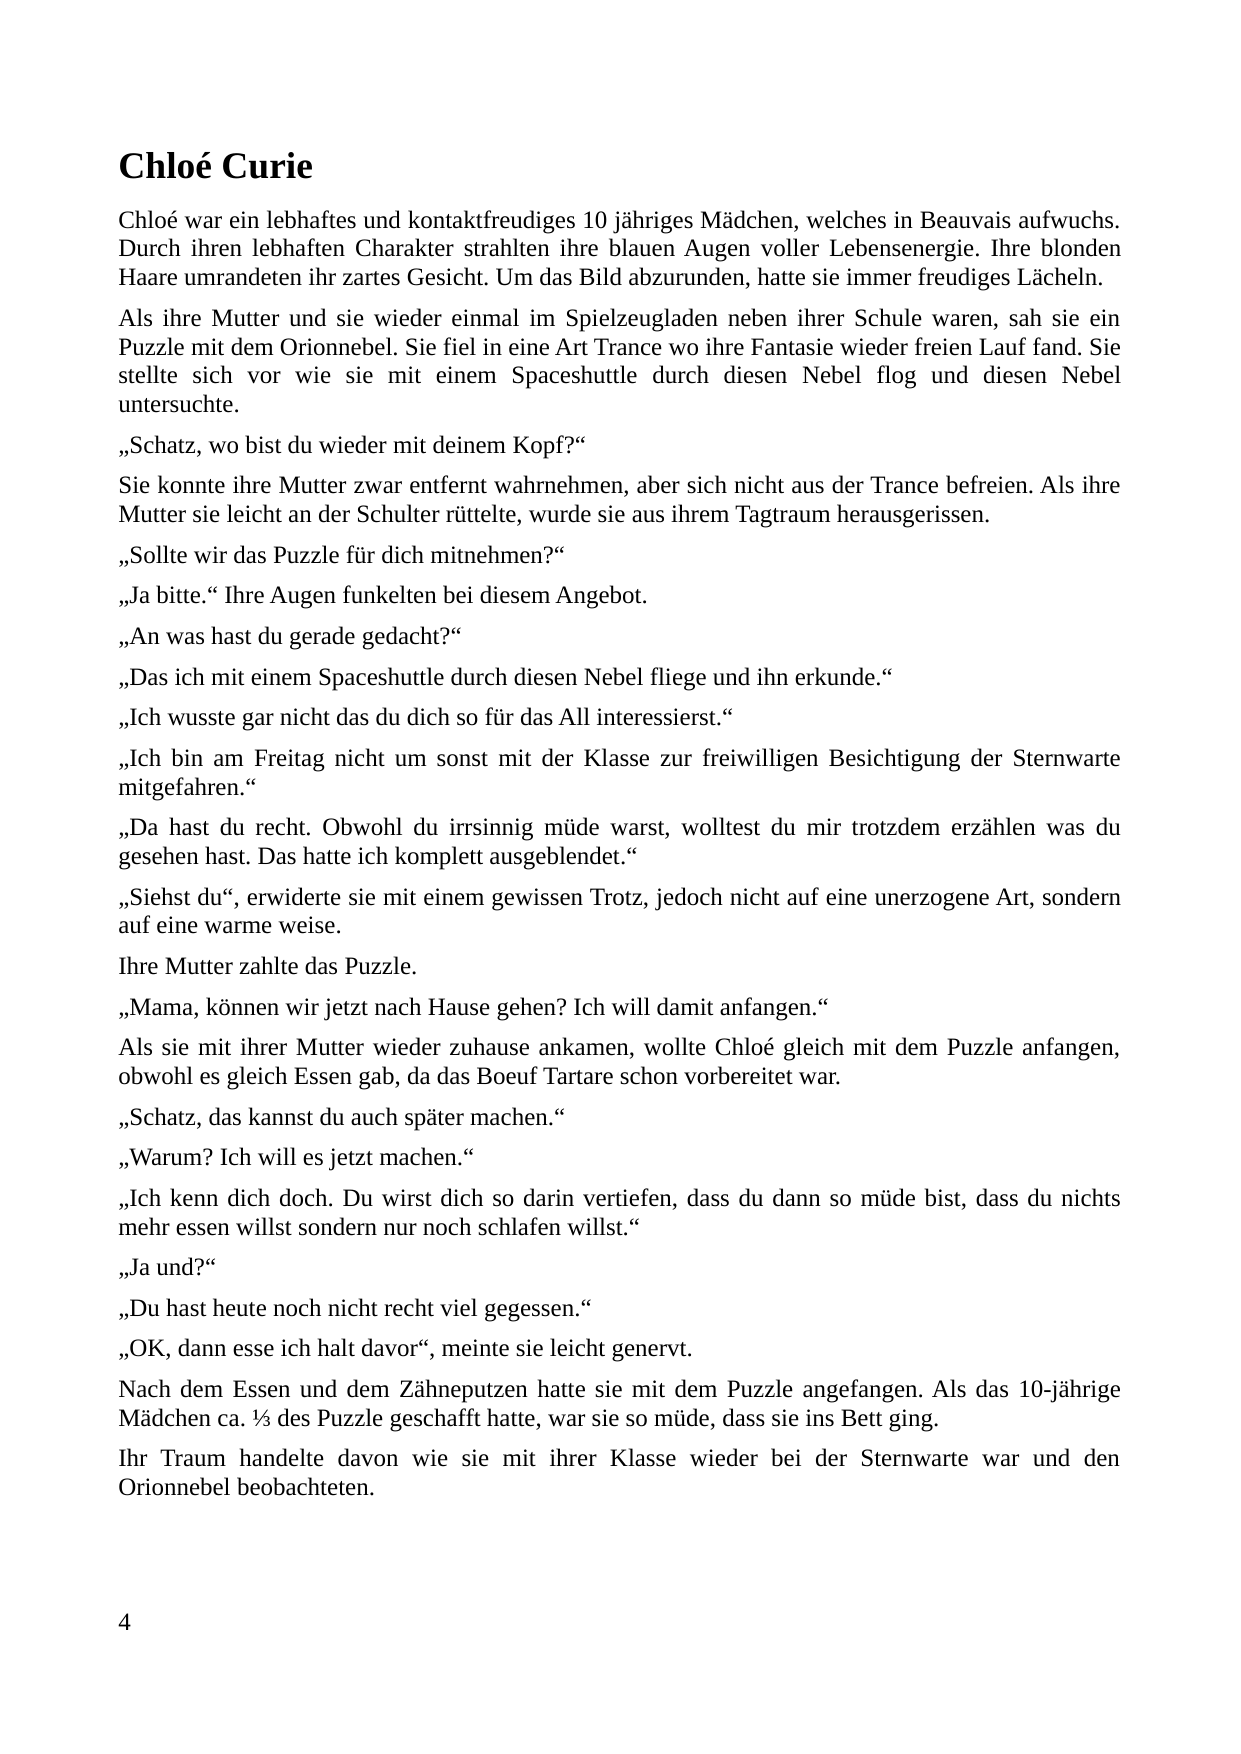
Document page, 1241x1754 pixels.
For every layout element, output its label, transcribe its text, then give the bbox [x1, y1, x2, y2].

text „Da hast du recht. Obwohl du irrsinnig müde warst, wolltest du mir trotzdem erzählen was du gesehen hast. Das hatte ich komplett ausgeblendet.“ [118, 812, 1122, 870]
text Chloé war ein lebhaftes und kontaktfreudiges 10 jähriges Mädchen, welches in Beauvais aufwuchs. Durch ihren lebhaften Charakter strahlten ihre blauen Augen voller Lebensenergie. Ihre blonden Haare umrandeten ihr zartes Gesicht. Um das Bild abzurunden, hatte sie immer freudiges Lächeln. [118, 205, 1122, 291]
text „OK, dann esse ich halt davor“, meinte sie leicht genervt. [118, 1333, 1122, 1362]
text „Das ich mit einem Spaceshuttle durch diesen Nebel fliege und ihn erkunde.“ [118, 662, 1122, 690]
text „Schatz, das kannst du auch später machen.“ [118, 1102, 1122, 1130]
subtitle Chloé Curie [118, 143, 1122, 186]
text „Warum? Ich will es jetzt machen.“ [118, 1142, 1122, 1171]
text „Ich wusste gar nicht das du dich so für das All interessierst.“ [118, 702, 1122, 731]
text Ihre Mutter zahlte das Puzzle. [118, 951, 1122, 980]
text „Ich bin am Freitag nicht um sonst mit der Klasse zur freiwilligen Besichtigung der Sternwarte mitgefahren.“ [118, 743, 1122, 800]
text Nach dem Essen und dem Zähneputzen hatte sie mit dem Puzzle angefangen. Als das 10-jährige Mädchen ca. ⅓ des Puzzle geschafft hatte, war sie so müde, dass sie ins Bett ging. [118, 1374, 1122, 1432]
text „Mama, können wir jetzt nach Hause gehen? Ich will damit anfangen.“ [118, 992, 1122, 1020]
text „Sollte wir das Puzzle für dich mitnehmen?“ [118, 540, 1122, 568]
text „An was hast du gerade gedacht?“ [118, 621, 1122, 650]
text „Siehst du“, erwiderte sie mit einem gewissen Trotz, jedoch nicht auf eine unerzogene Art, sondern auf eine warme weise. [118, 882, 1122, 939]
text „Ja und?“ [118, 1252, 1122, 1281]
text Sie konnte ihre Mutter zwar entfernt wahrnehmen, aber sich nicht aus der Trance befreien. Als ihre Mutter sie leicht an der Schulter rüttelte, wurde sie aus ihrem Tagtraum herausgerissen. [118, 470, 1122, 528]
text Als ihre Mutter und sie wieder einmal im Spielzeugladen neben ihrer Schule waren, sah sie ein Puzzle mit dem Orionnebel. Sie fiel in eine Art Trance wo ihre Fantasie wieder freien Lauf fand. Sie stellte sich vor wie sie mit einem Spaceshuttle durch diesen Nebel flog und diesen Nebel untersuchte. [118, 303, 1122, 418]
text „Ich kenn dich doch. Du wirst dich so darin vertiefen, dass du dann so müde bist, dass du nichts mehr essen willst sondern nur noch schlafen willst.“ [118, 1183, 1122, 1240]
text „Du hast heute noch nicht recht viel gegessen.“ [118, 1293, 1122, 1322]
text Als sie mit ihrer Mutter wieder zuhause ankamen, wollte Chloé gleich mit dem Puzzle anfangen, obwohl es gleich Essen gab, da das Boeuf Tartare schon vorbereitet war. [118, 1032, 1122, 1090]
text „Ja bitte.“ Ihre Augen funkelten bei diesem Angebot. [118, 580, 1122, 609]
text „Schatz, wo bist du wieder mit deinem Kopf?“ [118, 430, 1122, 458]
text Ihr Traum handelte davon wie sie mit ihrer Klasse wieder bei der Sternwarte war und den Orionnebel beobachteten. [118, 1443, 1122, 1501]
